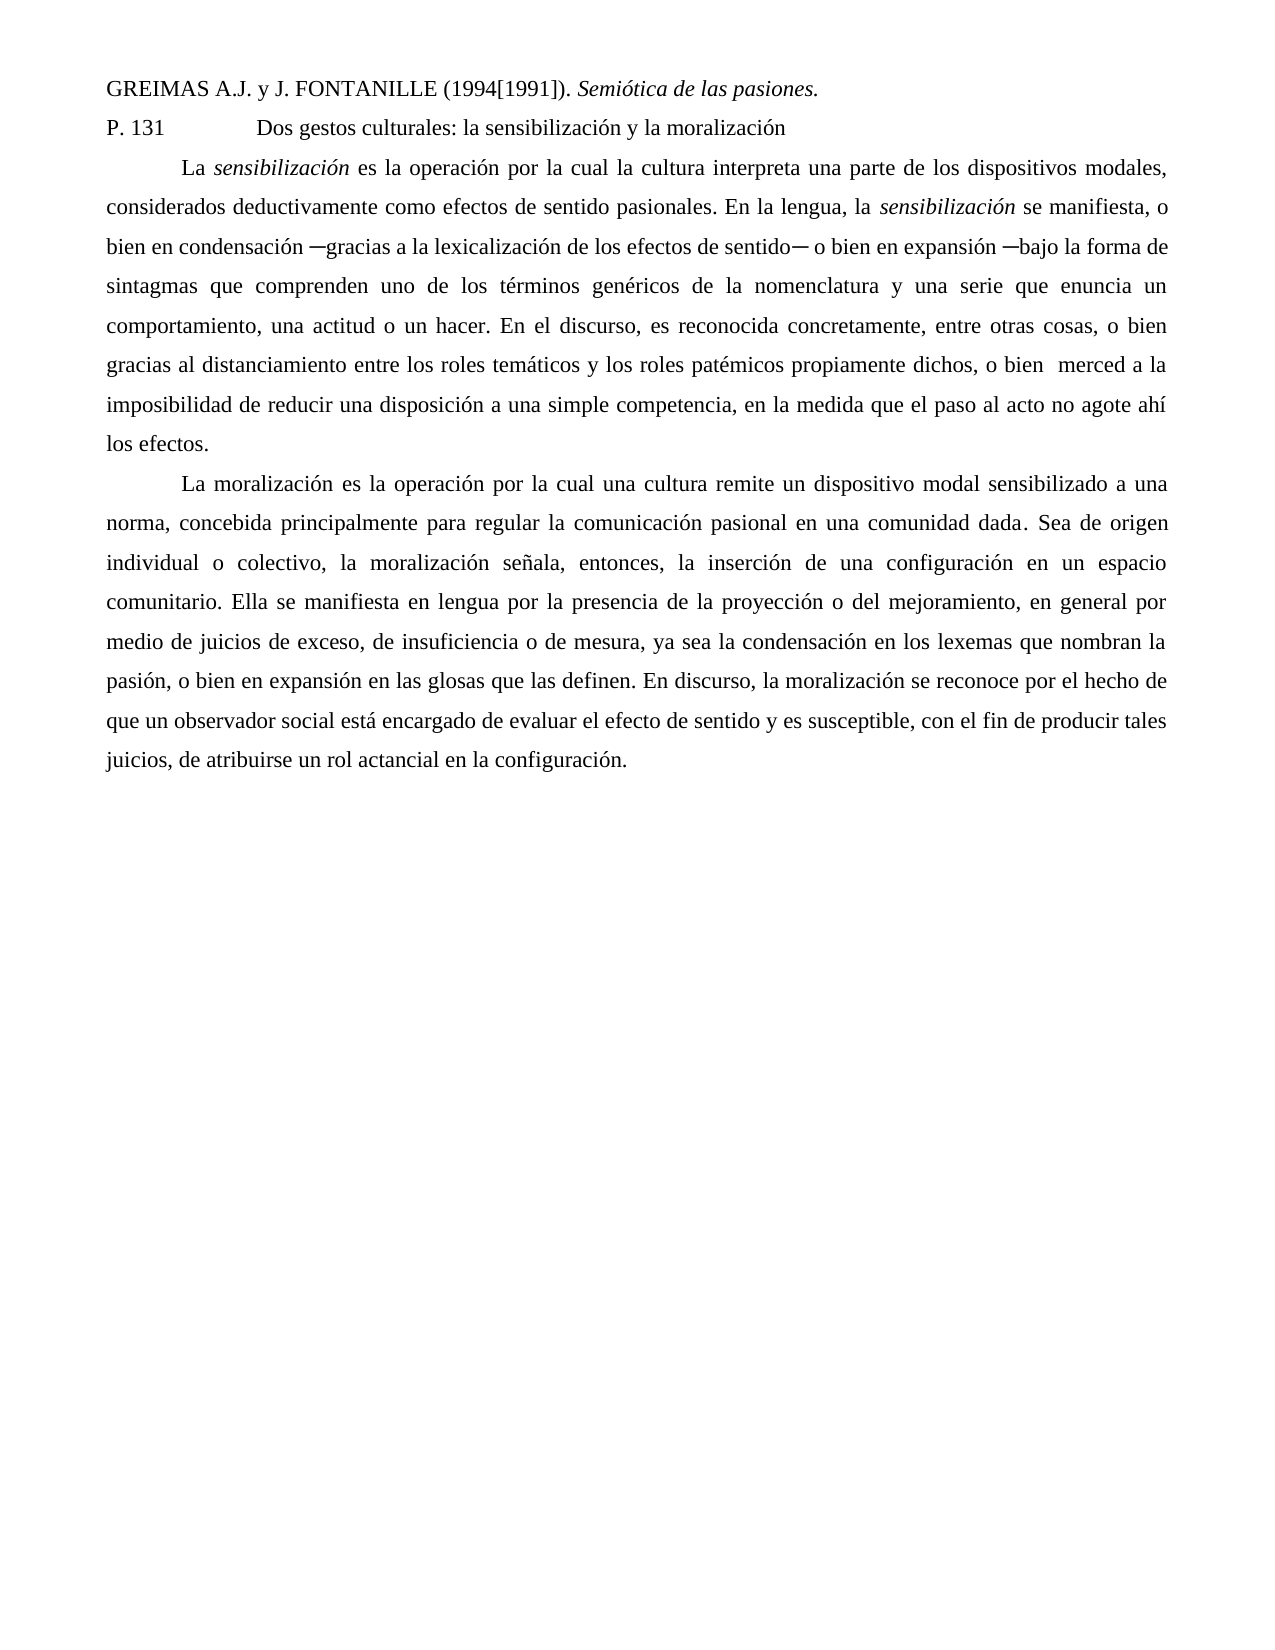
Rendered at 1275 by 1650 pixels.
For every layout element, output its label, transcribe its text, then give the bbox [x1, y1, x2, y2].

text P. 131 Dos gestos culturales: la sensibilización y la moralización [106, 114, 1169, 141]
text GREIMAS A.J. y J. FONTANILLE (1994[1991]). Semiótica de las pasiones. [106, 75, 1169, 101]
text La moralización es la operación por la cual una cultura remite un dispositivo modal sensibilizado a una norma, concebida principalmente para regular la comunicación pasional en una comunidad dada. Sea de origen individual o colectivo, la moralización señala, entonces, la inserción de una configuración en un espacio comunitario. Ella se manifiesta en lengua por la presencia de la proyección o del mejoramiento, en general por medio de juicios de exceso, de insuficiencia o de mesura, ya sea la condensación en los lexemas que nombran la pasión, o bien en expansión en las glosas que las definen. En discurso, la moralización se reconoce por el hecho de que un observador social está encargado de evaluar el efecto de sentido y es susceptible, con el fin de producir tales juicios, de atribuirse un rol actancial en la configuración. [106, 470, 1169, 772]
text La sensibilización es la operación por la cual la cultura interpreta una parte de los dispositivos modales, considerados deductivamente como efectos de sentido pasionales. En la lengua, la sensibilización se manifiesta, o bien en condensación ─gracias a la lexicalización de los efectos de sentido─ o bien en expansión ─bajo la forma de sintagmas que comprenden uno de los términos genéricos de la nomenclatura y una serie que enuncia un comportamiento, una actitud o un hacer. En el discurso, es reconocida concretamente, entre otras cosas, o bien gracias al distanciamiento entre los roles temáticos y los roles patémicos propiamente dichos, o bien merced a la imposibilidad de reducir una disposición a una simple competencia, en la medida que el paso al acto no agote ahí los efectos. [106, 154, 1169, 457]
